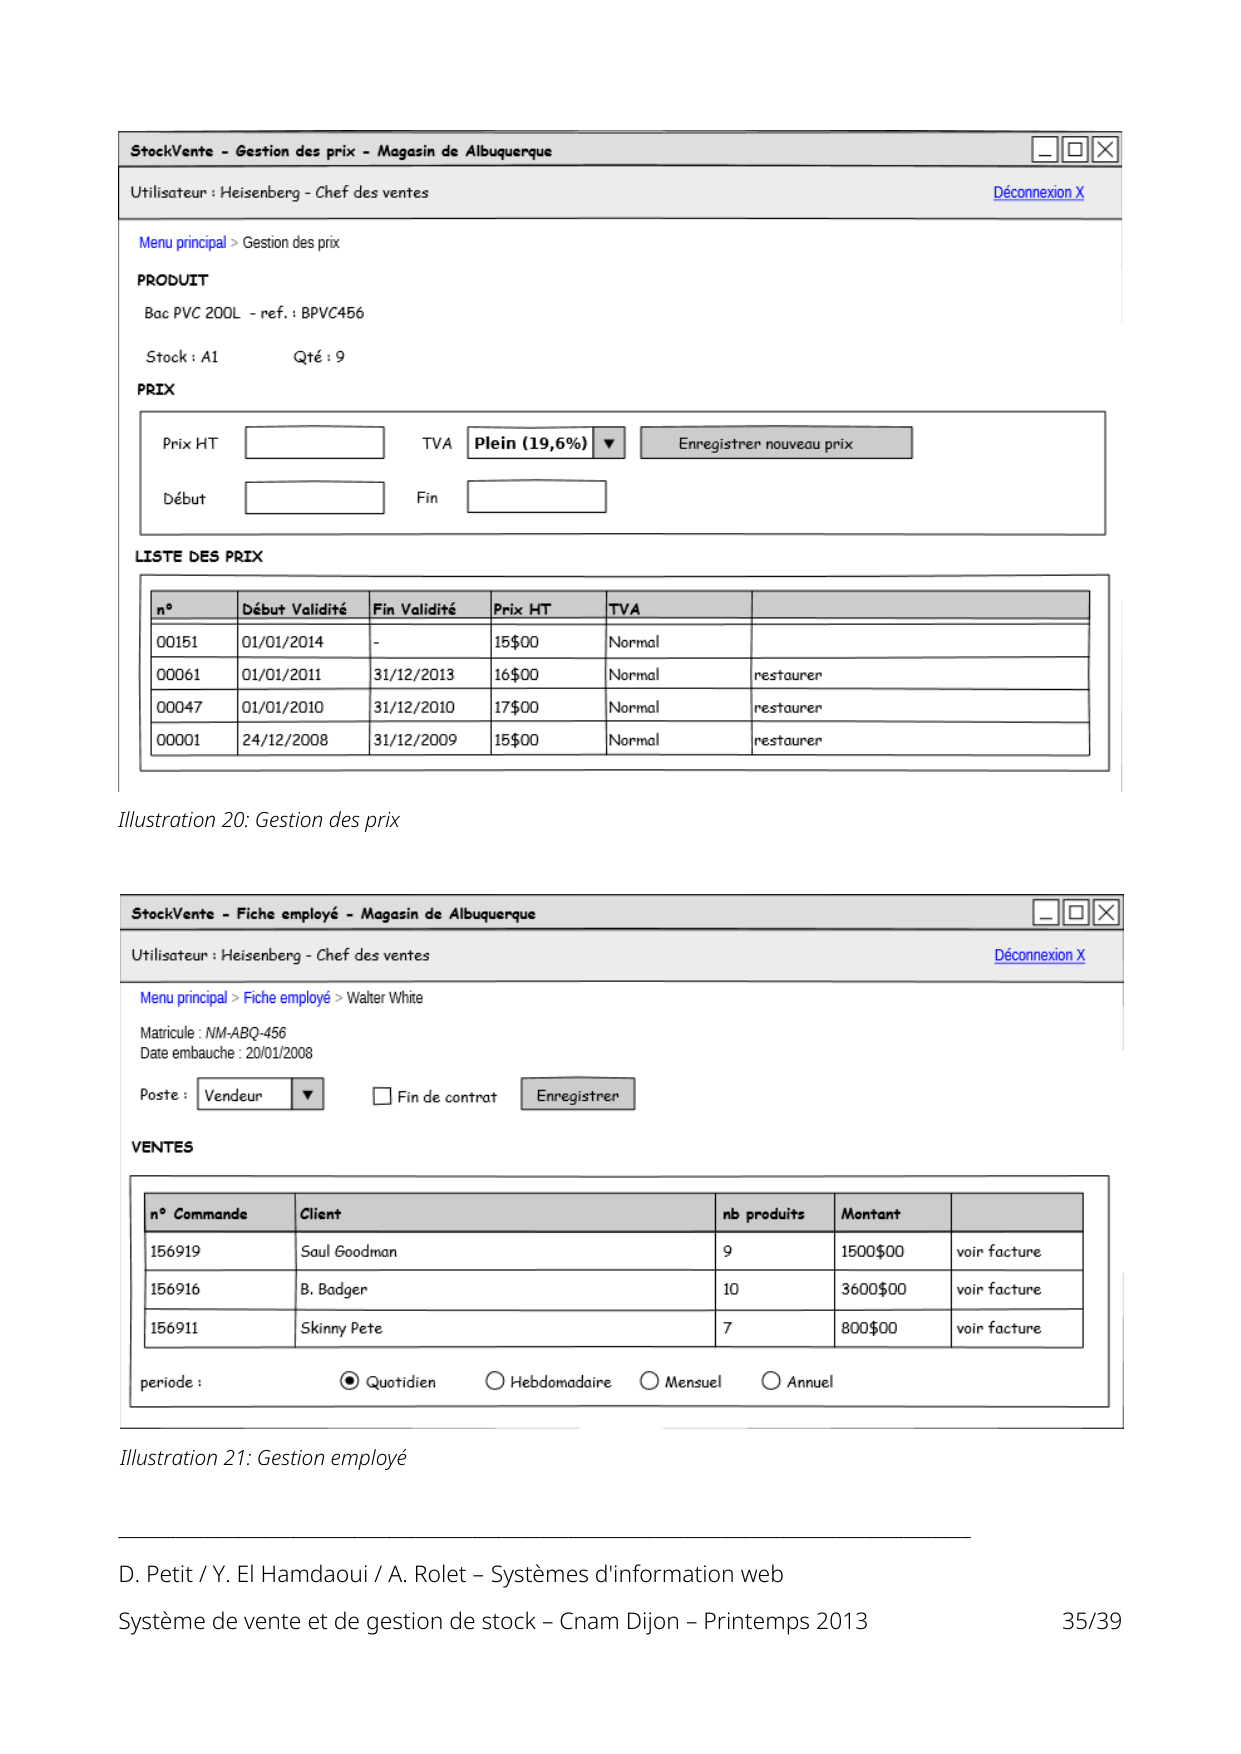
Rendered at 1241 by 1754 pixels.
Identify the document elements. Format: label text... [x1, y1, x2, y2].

text Illustration 21: Gestion employé [120, 1429, 1124, 1471]
text Illustration 20: Gestion des prix [118, 792, 1122, 834]
picture [120, 894, 1124, 1429]
picture [118, 130, 1123, 792]
